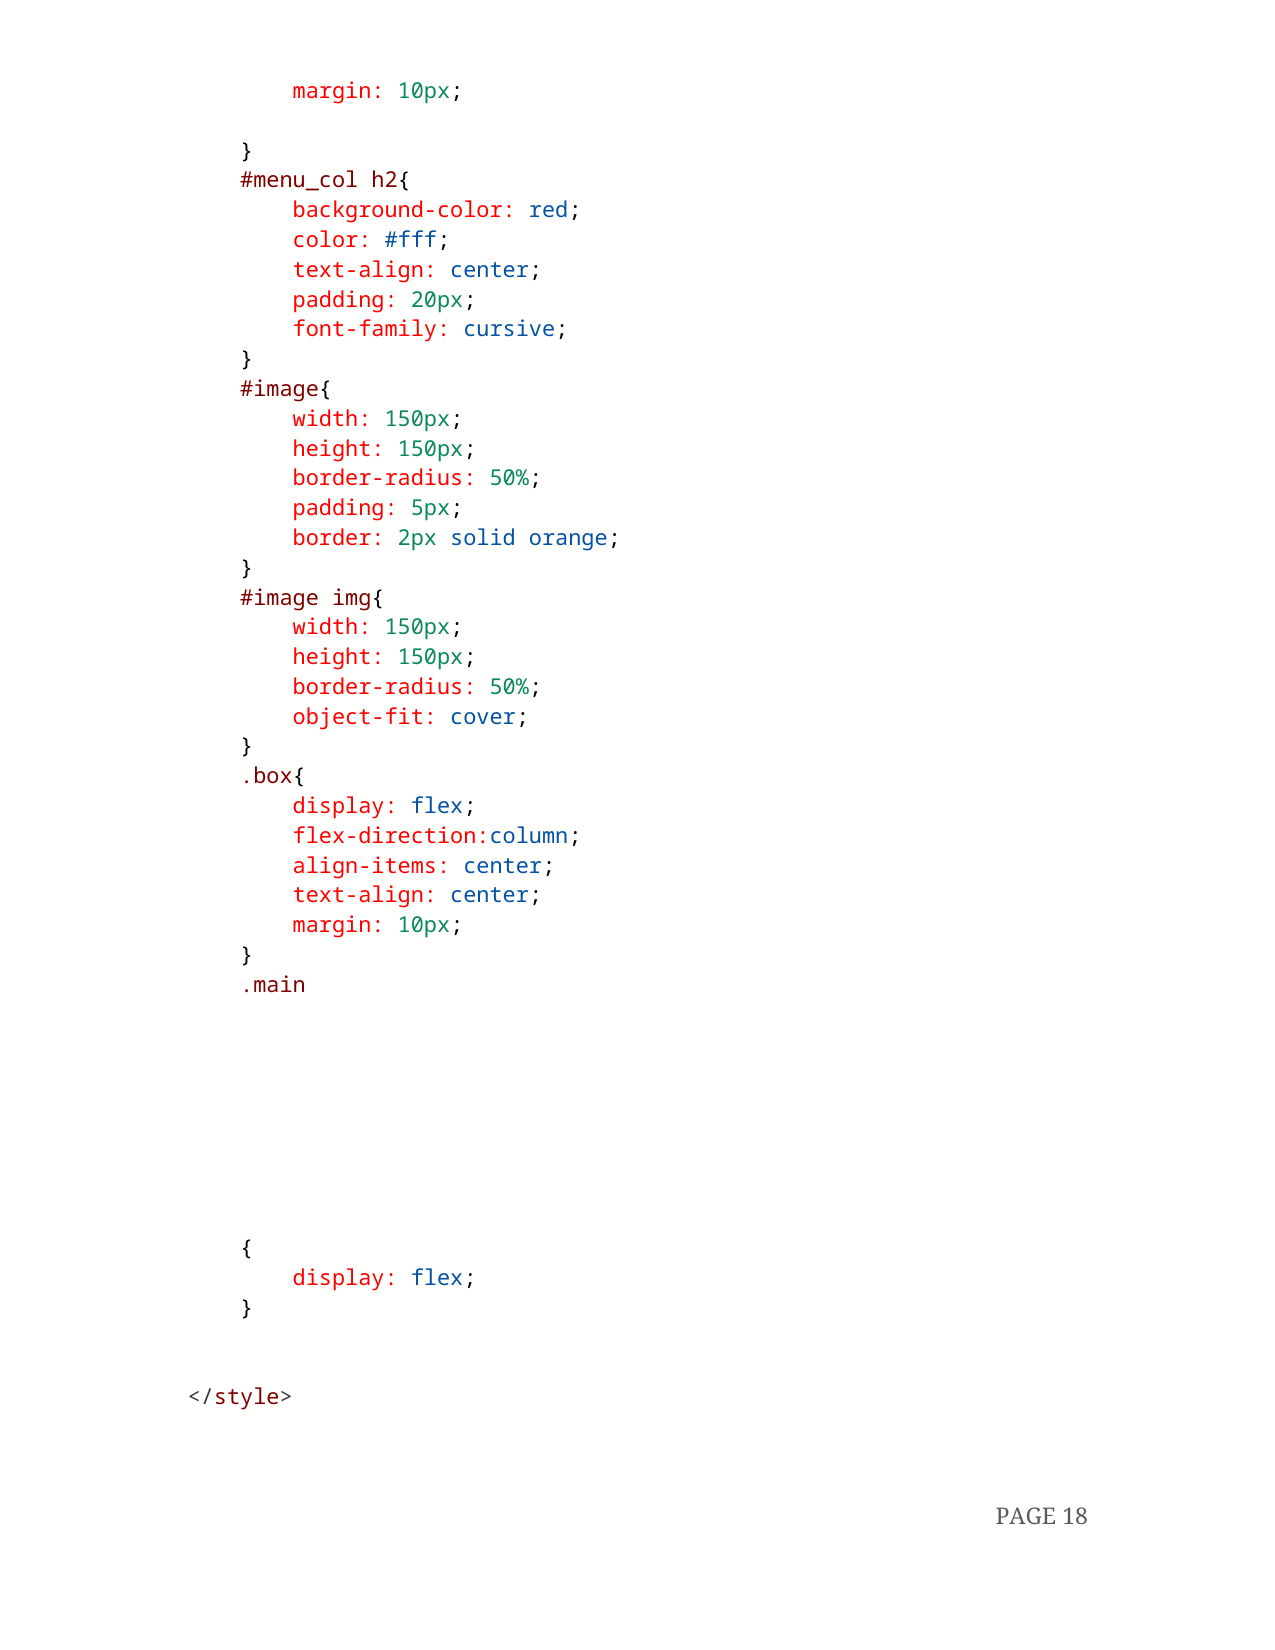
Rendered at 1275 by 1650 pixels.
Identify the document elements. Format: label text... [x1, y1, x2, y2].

text margin: 10px; [187, 75, 1087, 105]
text background-color: red; [187, 194, 1087, 224]
text #menu_col h2{ [187, 164, 1087, 194]
text margin: 10px; [187, 909, 1087, 939]
text } [187, 552, 1087, 581]
text width: 150px; [187, 611, 1087, 641]
text object-fit: cover; [187, 701, 1087, 730]
text text-align: center; [187, 254, 1087, 283]
text border: 2px solid orange; [187, 522, 1087, 552]
text } [187, 134, 1087, 164]
text font-family: cursive; [187, 313, 1087, 343]
text color: #fff; [187, 224, 1087, 254]
text } [187, 343, 1087, 373]
text { [187, 1232, 1087, 1262]
text .box{ [187, 760, 1087, 790]
text .main [187, 969, 1087, 998]
text padding: 5px; [187, 492, 1087, 522]
text } [187, 730, 1087, 760]
text display: flex; [187, 790, 1087, 820]
text width: 150px; [187, 403, 1087, 432]
text height: 150px; [187, 432, 1087, 462]
text border-radius: 50%; [187, 671, 1087, 701]
text flex-direction:column; [187, 820, 1087, 849]
text text-align: center; [187, 879, 1087, 909]
text border-radius: 50%; [187, 462, 1087, 492]
text } [187, 939, 1087, 969]
text height: 150px; [187, 641, 1087, 671]
text align-items: center; [187, 849, 1087, 879]
text </style> [187, 1381, 1087, 1411]
text } [187, 1292, 1087, 1321]
text padding: 20px; [187, 283, 1087, 313]
text #image img{ [187, 581, 1087, 611]
text #image{ [187, 373, 1087, 403]
text display: flex; [187, 1262, 1087, 1292]
